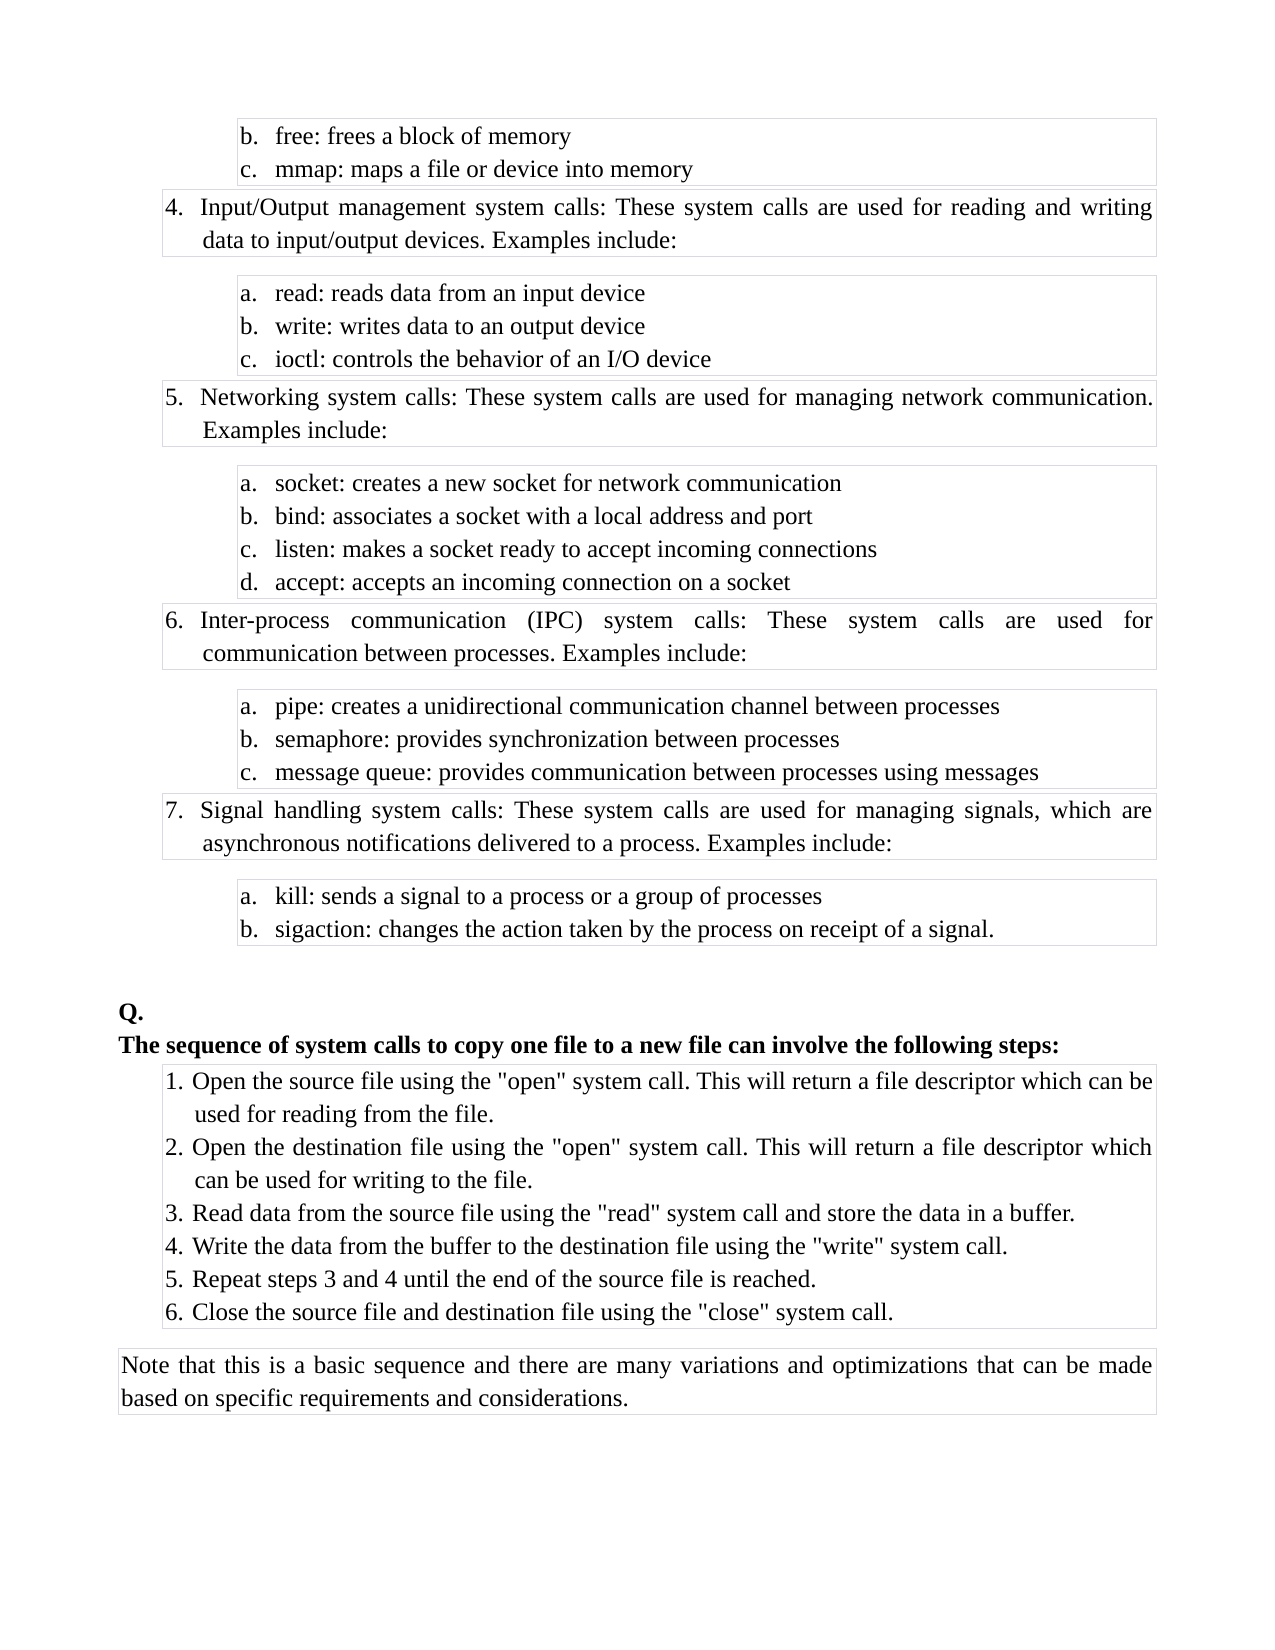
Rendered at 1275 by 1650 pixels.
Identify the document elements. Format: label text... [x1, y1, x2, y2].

list mmap: maps a file or device into memory [238, 151, 1156, 185]
list kill: sends a signal to a process or a group of processes [238, 880, 1156, 910]
list Close the source file and destination file using the "close" system call. [163, 1294, 1156, 1328]
list Write the data from the buffer to the destination file using the "write" system call. [163, 1228, 1156, 1260]
list accept: accepts an incoming connection on a socket [238, 564, 1156, 598]
list Signal handling system calls: These system calls are used for managing signals, which are asynchronous notifications delivered to a process. Examples include: [163, 794, 1156, 859]
list Repeat steps 3 and 4 until the end of the source file is reached. [163, 1262, 1156, 1293]
list listen: makes a socket ready to accept incoming connections [238, 531, 1156, 563]
list Open the destination file using the "open" system call. This will return a file descriptor which can be used for writing to the file. [163, 1129, 1156, 1194]
list ioctl: controls the behavior of an I/O device [238, 341, 1156, 375]
list message queue: provides communication between processes using messages [238, 754, 1156, 788]
list Inter-process communication (IPC) system calls: These system calls are used for communication between processes. Examples include: [163, 604, 1156, 669]
list free: frees a block of memory [238, 119, 1156, 149]
text Q. [118, 997, 1157, 1026]
text Note that this is a basic sequence and there are many variations and optimizations that can be made based on specific requirements and considerations. [119, 1349, 1156, 1414]
text The sequence of system calls to copy one file to a new file can involve the following steps: [118, 1030, 1157, 1059]
list Open the source file using the "open" system call. This will return a file descriptor which can be used for reading from the file. [163, 1065, 1156, 1128]
list Networking system calls: These system calls are used for managing network communication. Examples include: [163, 381, 1156, 446]
list Input/Output management system calls: These system calls are used for reading and writing data to input/output devices. Examples include: [163, 190, 1156, 256]
list bind: associates a socket with a local address and port [238, 498, 1156, 530]
list semaphore: provides synchronization between processes [238, 721, 1156, 753]
list read: reads data from an input device [238, 276, 1156, 307]
list sigaction: changes the action taken by the process on receipt of a signal. [238, 912, 1156, 945]
list pipe: creates a unidirectional communication channel between processes [238, 690, 1156, 720]
list Read data from the source file using the "read" system call and store the data in a buffer. [163, 1196, 1156, 1227]
list write: writes data to an output device [238, 308, 1156, 339]
list socket: creates a new socket for network communication [238, 466, 1156, 497]
